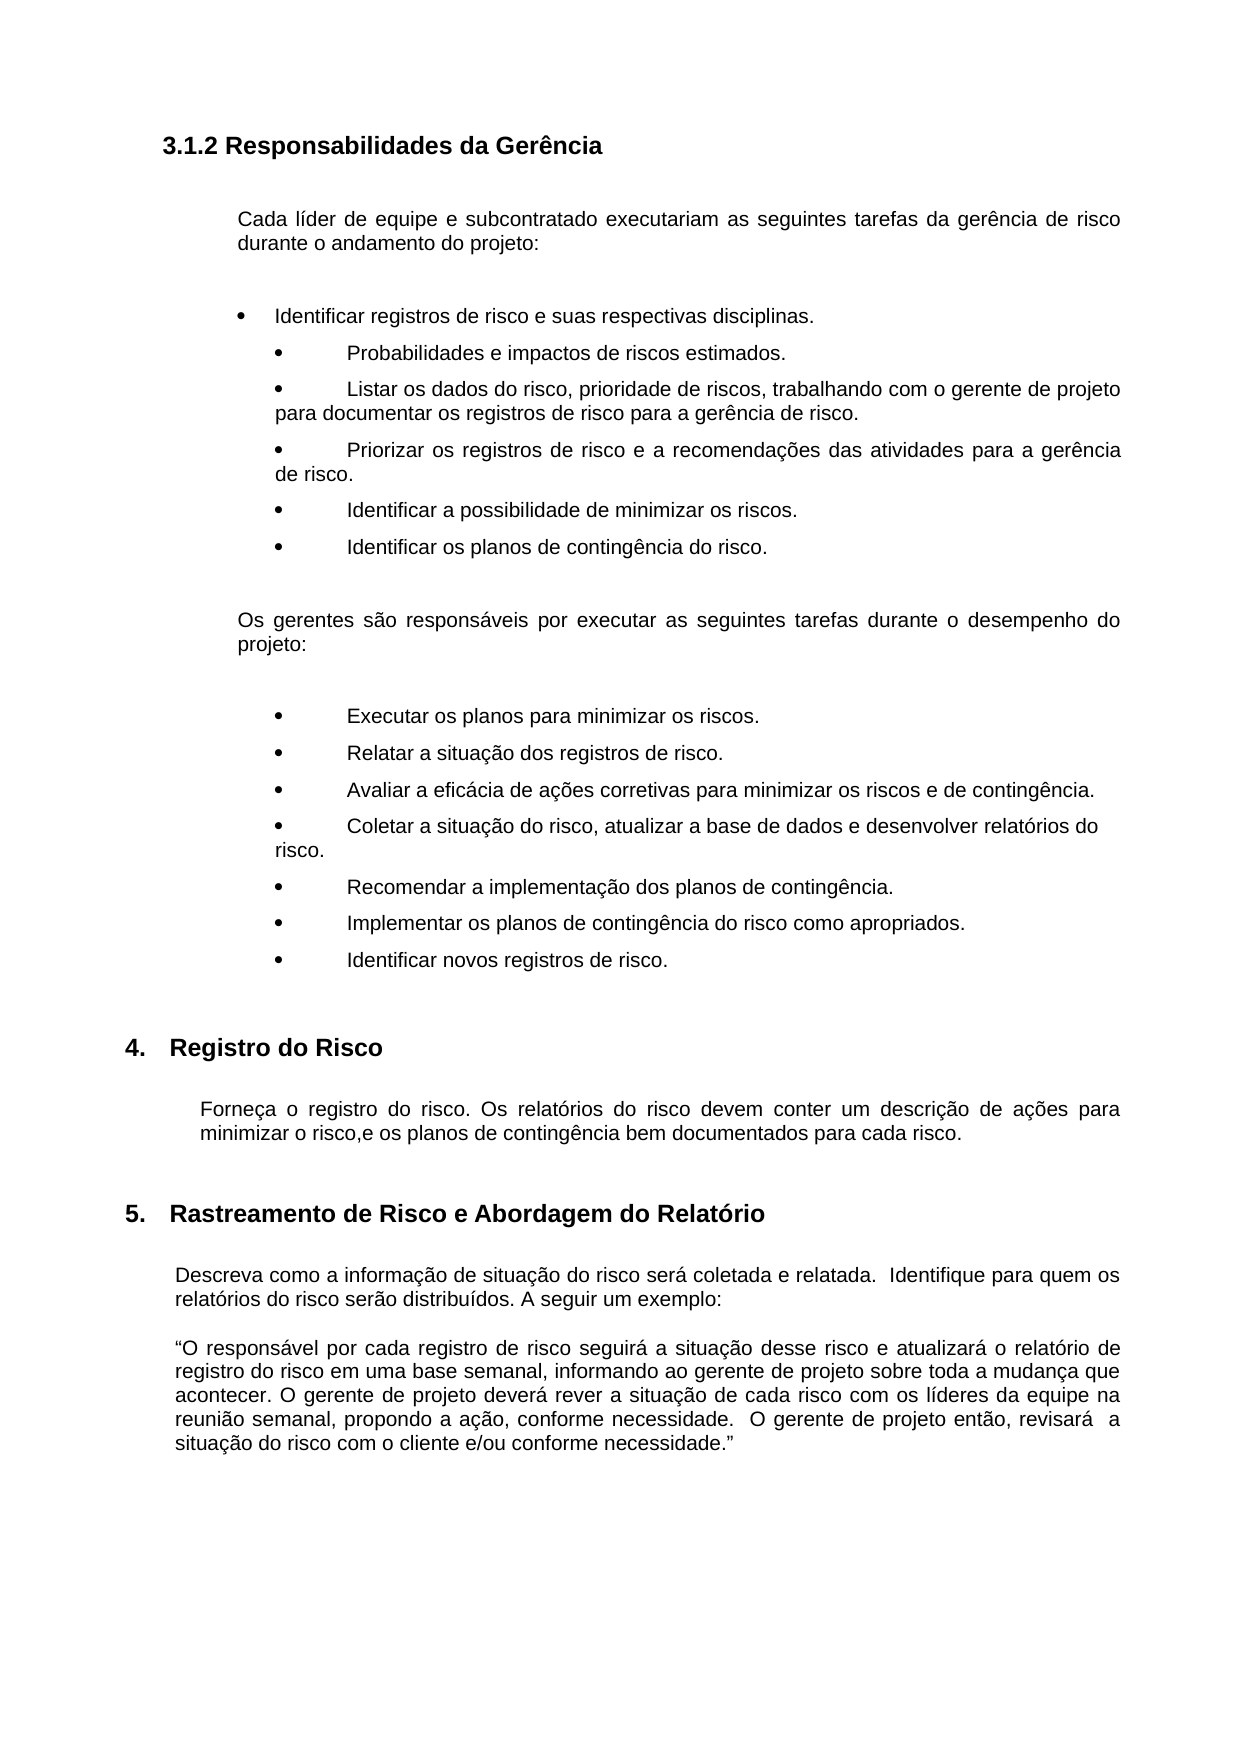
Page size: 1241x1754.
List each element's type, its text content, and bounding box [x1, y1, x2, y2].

text Forneça o registro do risco. Os relatórios do risco devem conter um descrição de ações para minimizar o risco,e os planos de contingência bem documentados para cada risco. [200, 1097, 1122, 1145]
list Priorizar os registros de risco e a recomendações das atividades para a gerência de risco. [275, 437, 1122, 485]
list Identificar os planos de contingência do risco. [275, 534, 1122, 558]
list Identificar novos registros de risco. [275, 948, 1122, 972]
text “O responsável por cada registro de risco seguirá a situação desse risco e atualizará o relatório de registro do risco em uma base semanal, informando ao gerente de projeto sobre toda a mudança que acontecer. O gerente de projeto deverá rever a situação de cada risco com os líderes da equipe na reunião semanal, propondo a ação, conforme necessidade. O gerente de projeto então, revisará a situação do risco com o cliente e/ou conforme necessidade.” [175, 1335, 1122, 1455]
subtitle Registro do Risco [125, 1033, 1122, 1062]
text Cada líder de equipe e subcontratado executariam as seguintes tarefas da gerência de risco durante o andamento do projeto: [237, 207, 1122, 255]
list Listar os dados do risco, prioridade de riscos, trabalhando com o gerente de projeto para documentar os registros de risco para a gerência de risco. [275, 377, 1122, 425]
subtitle Responsabilidades da Gerência [162, 131, 1122, 159]
list Probabilidades e impactos de riscos estimados. [275, 340, 1122, 364]
list Avaliar a eficácia de ações corretivas para minimizar os riscos e de contingência. [275, 777, 1122, 802]
list Implementar os planos de contingência do risco como apropriados. [275, 911, 1122, 935]
list Coletar a situação do risco, atualizar a base de dados e desenvolver relatórios do risco. [275, 814, 1122, 862]
list Recomendar a implementação dos planos de contingência. [275, 874, 1122, 899]
subtitle Rastreamento de Risco e Abordagem do Relatório [125, 1199, 1122, 1227]
list Relatar a situação dos registros de risco. [275, 741, 1122, 765]
list Identificar registros de risco e suas respectivas disciplinas. [237, 304, 1122, 328]
list Executar os planos para minimizar os riscos. [275, 704, 1122, 728]
text Descreva como a informação de situação do risco será coletada e relatada. Identifique para quem os relatórios do risco serão distribuídos. A seguir um exemplo: [175, 1262, 1122, 1310]
text Os gerentes são responsáveis por executar as seguintes tarefas durante o desempenho do projeto: [237, 607, 1122, 655]
list Identificar a possibilidade de minimizar os riscos. [275, 498, 1122, 522]
